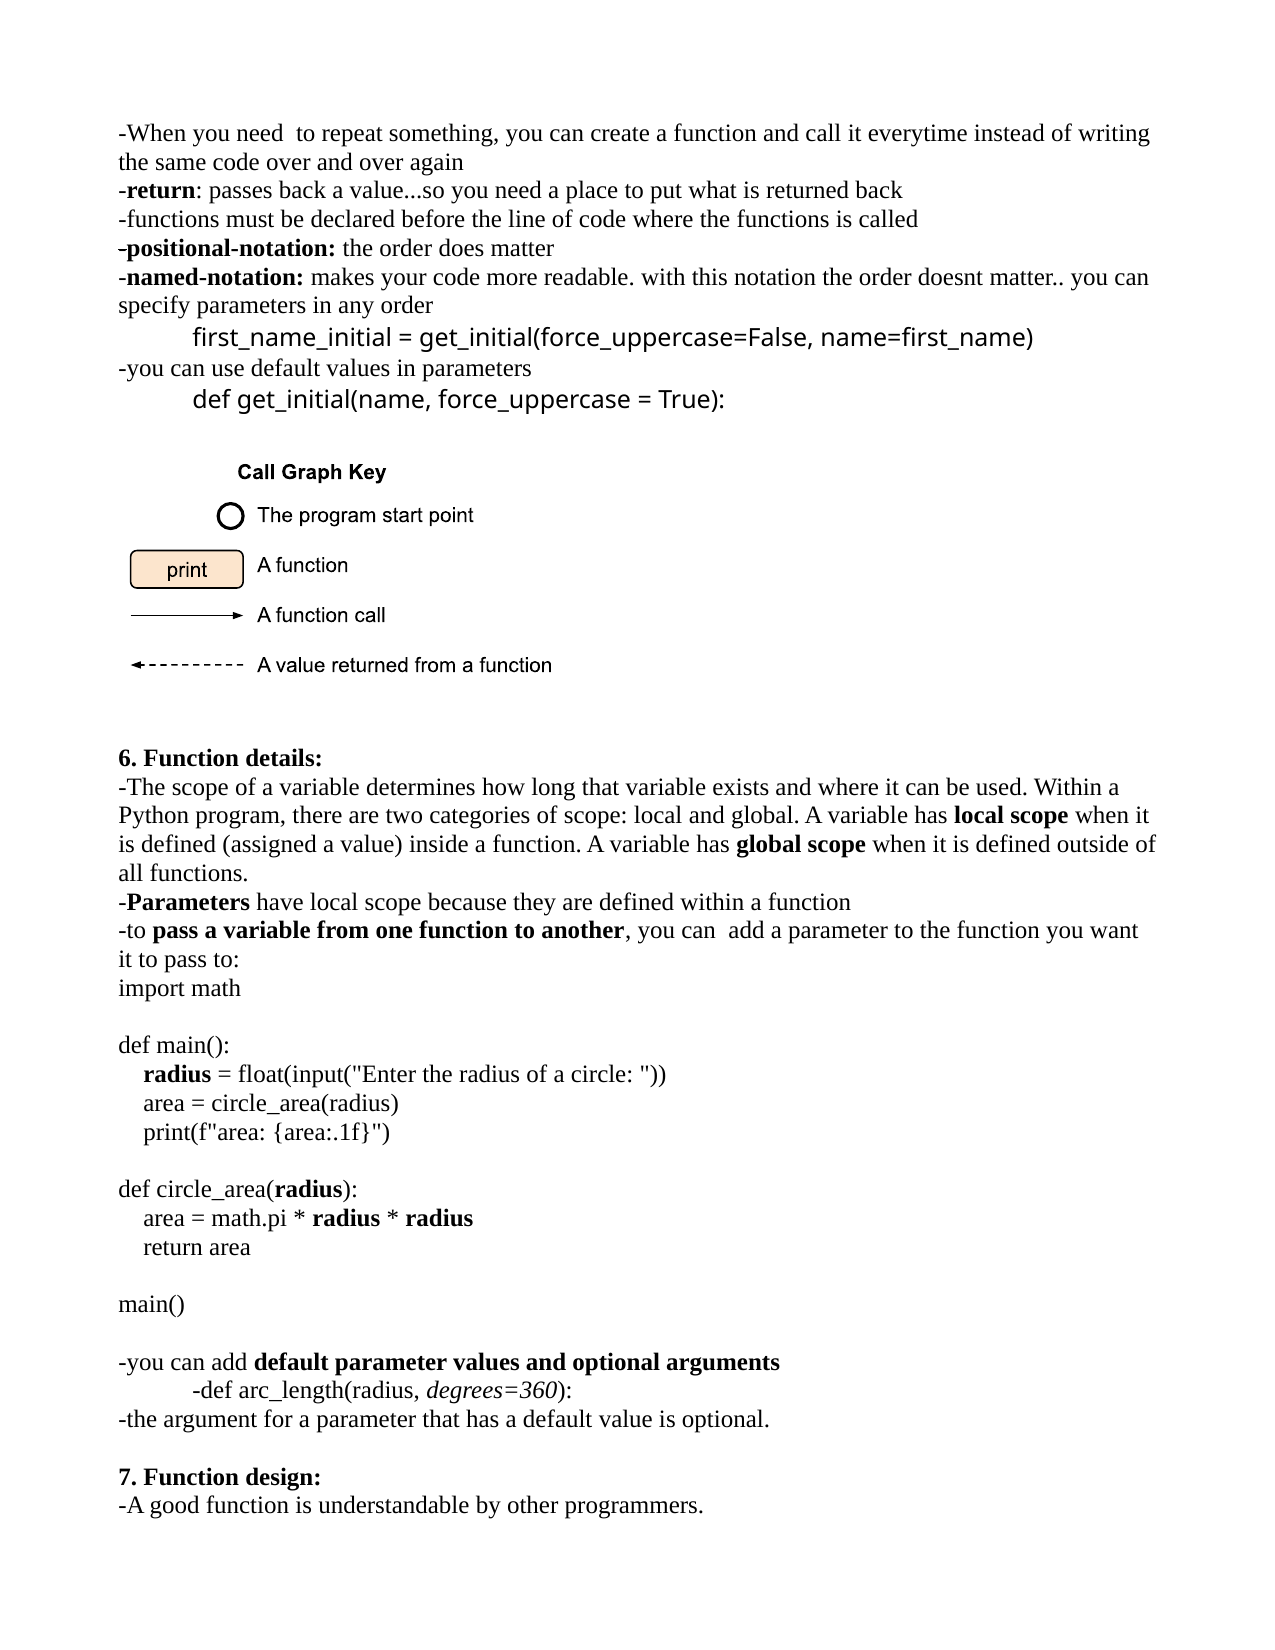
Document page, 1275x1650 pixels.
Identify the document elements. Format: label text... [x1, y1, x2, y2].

text -you can use default values in parameters [118, 353, 1157, 382]
text area = math.pi * radius * radius [118, 1203, 1157, 1232]
text -Parameters have local scope because they are defined within a function [118, 887, 1157, 916]
text -named-notation: makes your code more readable. with this notation the order doesnt matter.. you can specify parameters in any order [118, 262, 1157, 319]
text -functions must be declared before the line of code where the functions is called [118, 204, 1157, 233]
text -return: passes back a value...so you need a place to put what is returned back [118, 176, 1157, 204]
text def main(): [118, 1031, 1157, 1059]
text import math [118, 973, 1157, 1002]
text 6. Function details: [118, 743, 1157, 772]
text radius = float(input("Enter the radius of a circle: ")) [118, 1059, 1157, 1088]
text -When you need to repeat something, you can create a function and call it everytime instead of writing the same code over and over again [118, 118, 1157, 176]
text -you can add default parameter values and optional arguments [118, 1347, 1157, 1376]
text print(f"area: {area:.1f}") [118, 1117, 1157, 1146]
text def circle_area(radius): [118, 1174, 1157, 1203]
text -positional-notation: the order does matter [118, 233, 1157, 262]
text -to pass a variable from one function to another, you can add a parameter to the function you want it to pass to: [118, 916, 1157, 973]
text -the argument for a parameter that has a default value is optional. [118, 1404, 1157, 1433]
text -A good function is understandable by other programmers. [118, 1491, 1157, 1519]
text first_name_initial = get_initial(force_uppercase=False, name=first_name) [118, 319, 1157, 353]
text def get_initial(name, force_uppercase = True): [118, 382, 1157, 416]
text 7. Function design: [118, 1462, 1157, 1491]
text area = circle_area(radius) [118, 1088, 1157, 1117]
text -def arc_length(radius, degrees=360): [118, 1376, 1157, 1404]
text return area [118, 1232, 1157, 1261]
text main() [118, 1289, 1157, 1318]
text -The scope of a variable determines how long that variable exists and where it can be used. Within a Python program, there are two categories of scope: local and global. A variable has local scope when it is defined (assigned a value) inside a function. A variable has global scope when it is defined outside of all functions. [118, 772, 1157, 887]
